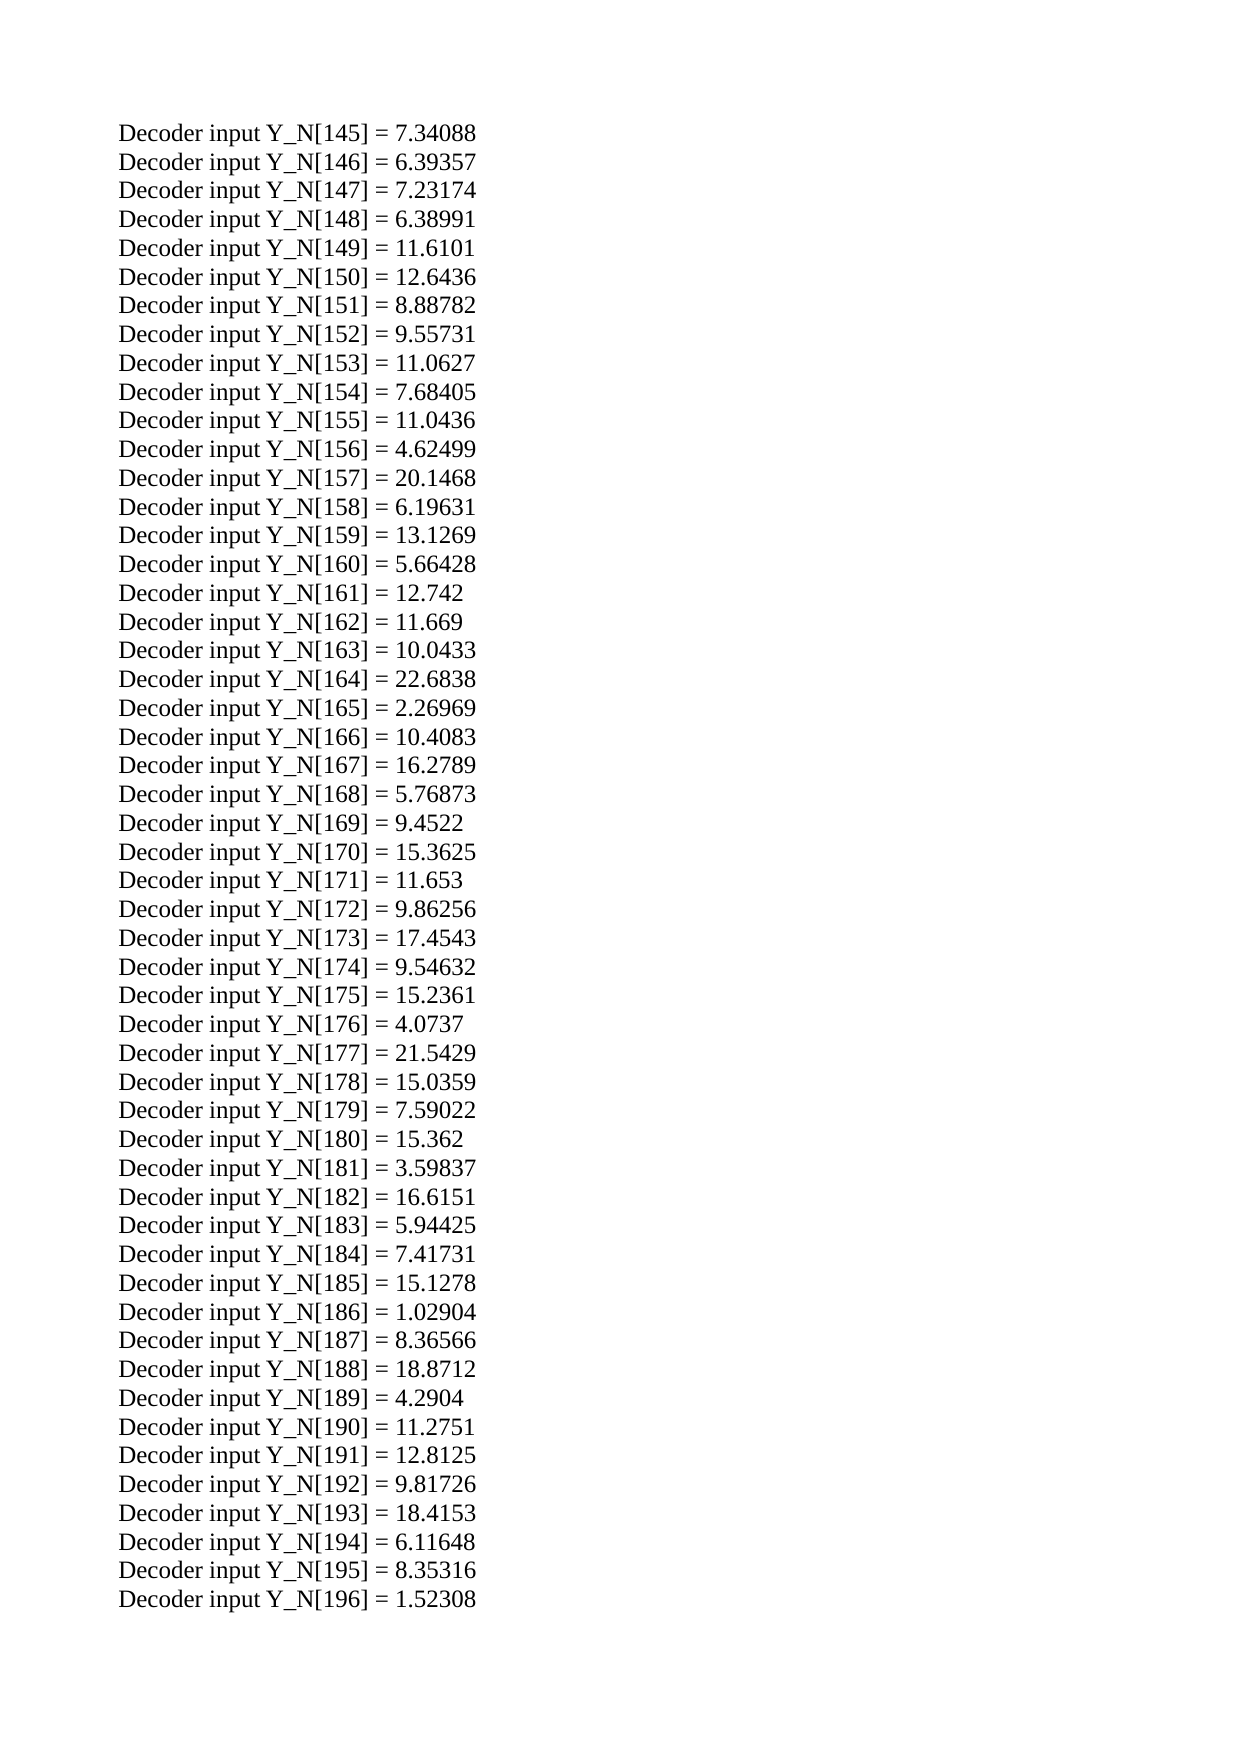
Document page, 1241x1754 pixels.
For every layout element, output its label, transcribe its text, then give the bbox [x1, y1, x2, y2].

text Decoder input Y_N[146] = 6.39357 [118, 147, 1122, 176]
text Decoder input Y_N[177] = 21.5429 [118, 1038, 1122, 1067]
text Decoder input Y_N[163] = 10.0433 [118, 636, 1122, 664]
text Decoder input Y_N[191] = 12.8125 [118, 1441, 1122, 1469]
text Decoder input Y_N[171] = 11.653 [118, 866, 1122, 894]
text Decoder input Y_N[184] = 7.41731 [118, 1239, 1122, 1268]
text Decoder input Y_N[194] = 6.11648 [118, 1527, 1122, 1556]
text Decoder input Y_N[178] = 15.0359 [118, 1067, 1122, 1096]
text Decoder input Y_N[169] = 9.4522 [118, 808, 1122, 837]
text Decoder input Y_N[161] = 12.742 [118, 578, 1122, 607]
text Decoder input Y_N[192] = 9.81726 [118, 1469, 1122, 1498]
text Decoder input Y_N[183] = 5.94425 [118, 1211, 1122, 1239]
text Decoder input Y_N[193] = 18.4153 [118, 1498, 1122, 1527]
text Decoder input Y_N[172] = 9.86256 [118, 894, 1122, 923]
text Decoder input Y_N[168] = 5.76873 [118, 779, 1122, 808]
text Decoder input Y_N[156] = 4.62499 [118, 434, 1122, 463]
text Decoder input Y_N[166] = 10.4083 [118, 722, 1122, 751]
text Decoder input Y_N[188] = 18.8712 [118, 1354, 1122, 1383]
text Decoder input Y_N[196] = 1.52308 [118, 1584, 1122, 1613]
text Decoder input Y_N[189] = 4.2904 [118, 1383, 1122, 1412]
text Decoder input Y_N[182] = 16.6151 [118, 1182, 1122, 1211]
text Decoder input Y_N[162] = 11.669 [118, 607, 1122, 636]
text Decoder input Y_N[148] = 6.38991 [118, 204, 1122, 233]
text Decoder input Y_N[164] = 22.6838 [118, 664, 1122, 693]
text Decoder input Y_N[157] = 20.1468 [118, 463, 1122, 492]
text Decoder input Y_N[187] = 8.36566 [118, 1326, 1122, 1354]
text Decoder input Y_N[175] = 15.2361 [118, 981, 1122, 1009]
text Decoder input Y_N[186] = 1.02904 [118, 1297, 1122, 1326]
text Decoder input Y_N[190] = 11.2751 [118, 1412, 1122, 1441]
text Decoder input Y_N[153] = 11.0627 [118, 348, 1122, 377]
text Decoder input Y_N[155] = 11.0436 [118, 406, 1122, 434]
text Decoder input Y_N[173] = 17.4543 [118, 923, 1122, 952]
text Decoder input Y_N[149] = 11.6101 [118, 233, 1122, 262]
text Decoder input Y_N[170] = 15.3625 [118, 837, 1122, 866]
text Decoder input Y_N[152] = 9.55731 [118, 319, 1122, 348]
text Decoder input Y_N[160] = 5.66428 [118, 549, 1122, 578]
text Decoder input Y_N[176] = 4.0737 [118, 1009, 1122, 1038]
text Decoder input Y_N[181] = 3.59837 [118, 1153, 1122, 1182]
text Decoder input Y_N[159] = 13.1269 [118, 521, 1122, 549]
text Decoder input Y_N[151] = 8.88782 [118, 291, 1122, 319]
text Decoder input Y_N[185] = 15.1278 [118, 1268, 1122, 1297]
text Decoder input Y_N[179] = 7.59022 [118, 1096, 1122, 1124]
text Decoder input Y_N[158] = 6.19631 [118, 492, 1122, 521]
text Decoder input Y_N[174] = 9.54632 [118, 952, 1122, 981]
text Decoder input Y_N[195] = 8.35316 [118, 1556, 1122, 1584]
text Decoder input Y_N[165] = 2.26969 [118, 693, 1122, 722]
text Decoder input Y_N[154] = 7.68405 [118, 377, 1122, 406]
text Decoder input Y_N[167] = 16.2789 [118, 751, 1122, 779]
text Decoder input Y_N[180] = 15.362 [118, 1124, 1122, 1153]
text Decoder input Y_N[145] = 7.34088 [118, 118, 1122, 147]
text Decoder input Y_N[147] = 7.23174 [118, 176, 1122, 204]
text Decoder input Y_N[150] = 12.6436 [118, 262, 1122, 291]
